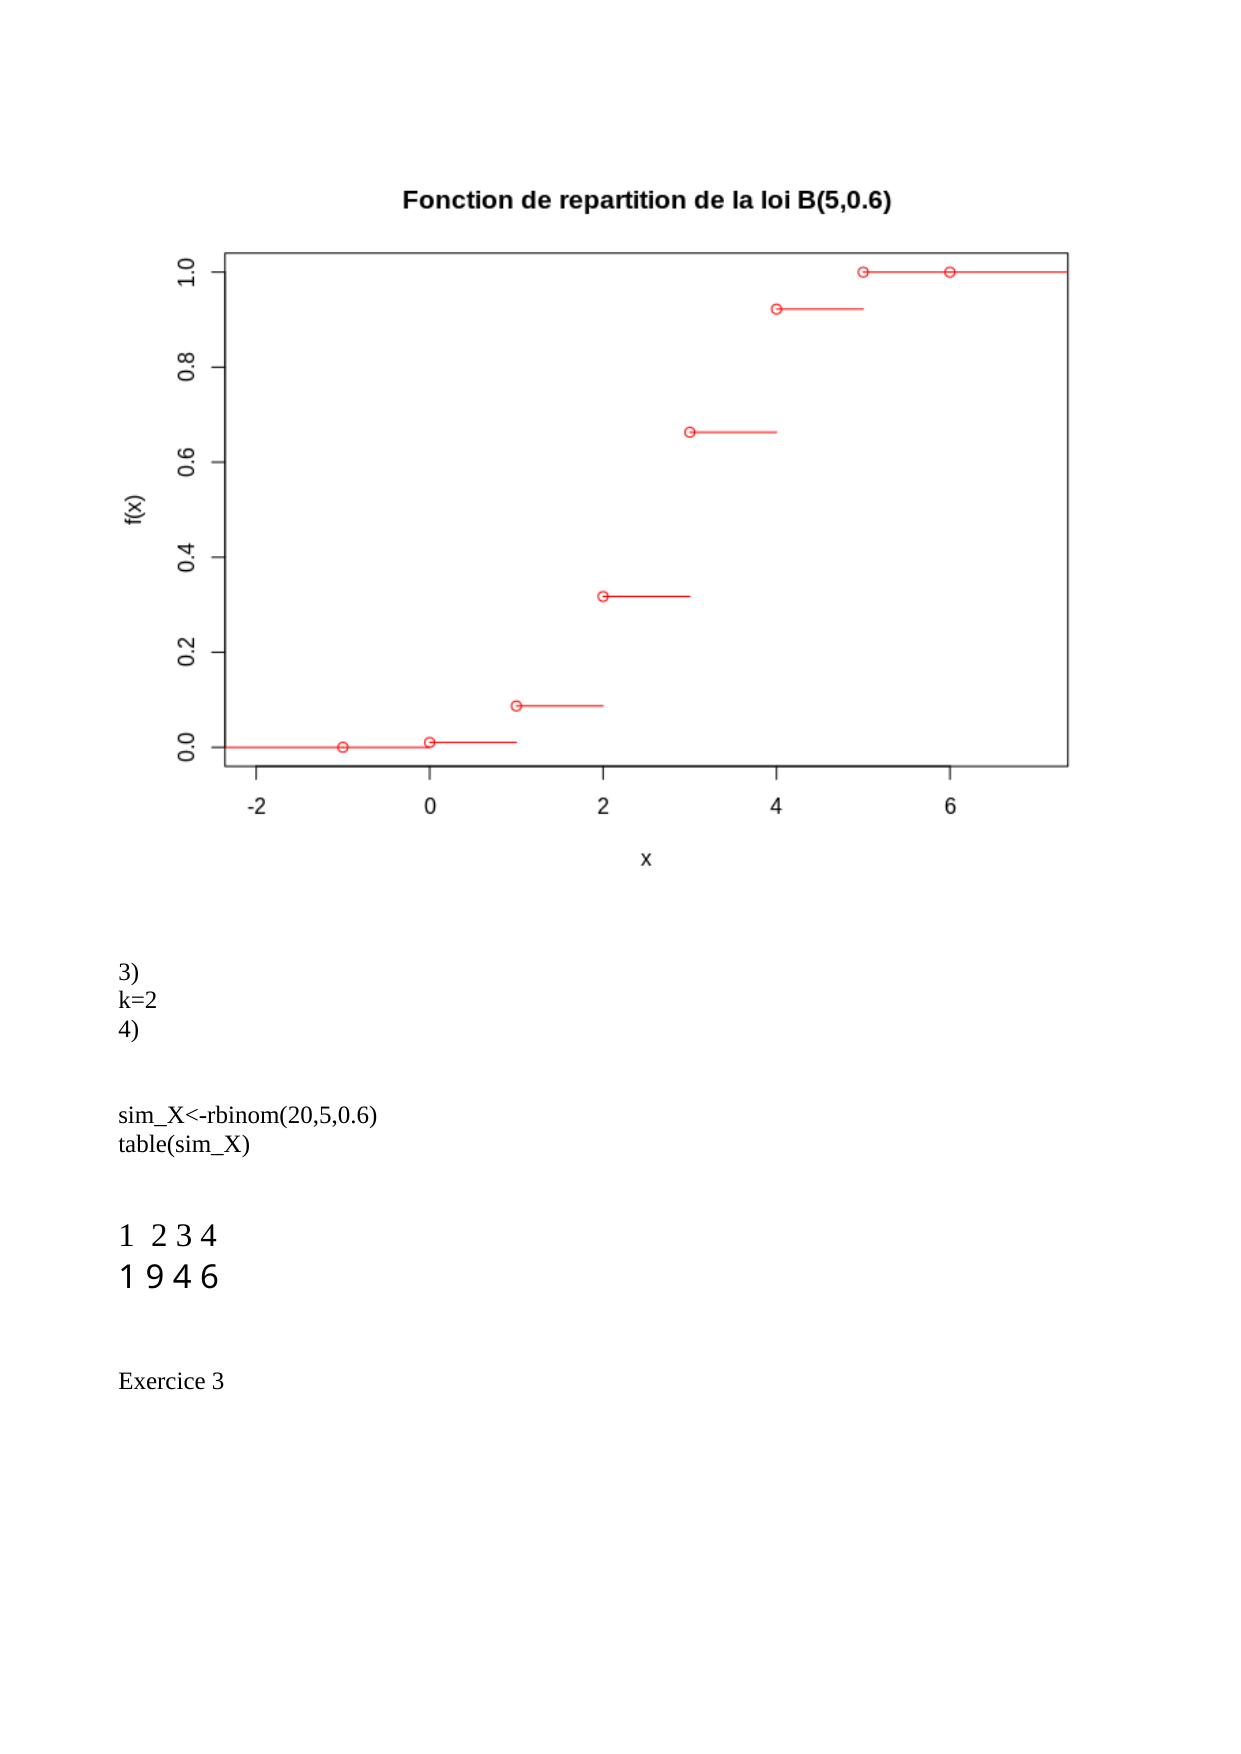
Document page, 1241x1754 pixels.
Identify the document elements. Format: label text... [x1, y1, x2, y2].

text sim_X<-rbinom(20,5,0.6) [118, 1100, 1122, 1129]
text 4) [118, 1014, 1122, 1043]
text k=2 [118, 985, 1122, 1014]
picture [118, 146, 1123, 900]
text Exercice 3 [118, 1366, 1122, 1395]
text 1 2 3 4 [118, 1215, 1122, 1253]
text 3) [118, 957, 1122, 985]
text 1 9 4 6 [118, 1253, 1122, 1298]
text table(sim_X) [118, 1129, 1122, 1158]
